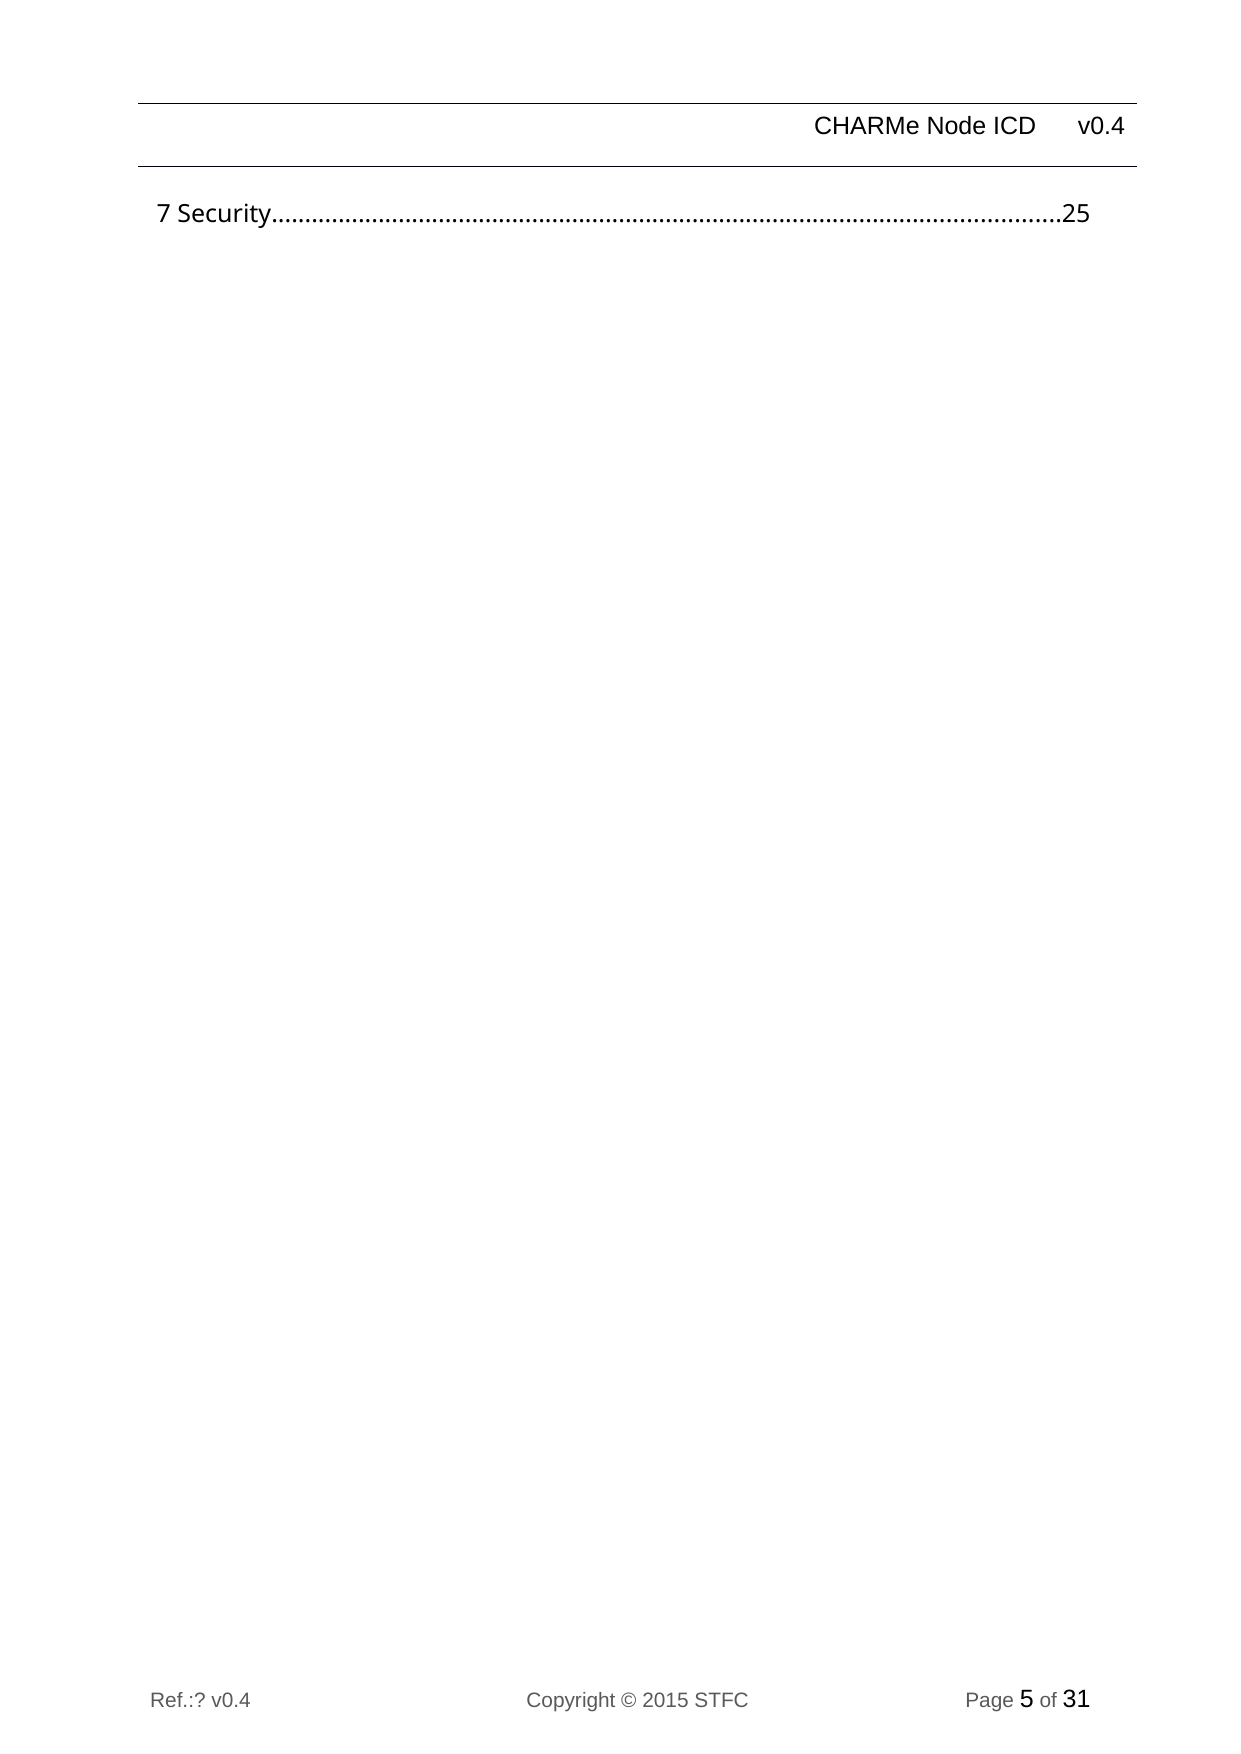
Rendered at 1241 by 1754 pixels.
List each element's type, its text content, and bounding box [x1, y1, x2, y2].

text 7 Security 25 [150, 196, 1090, 230]
